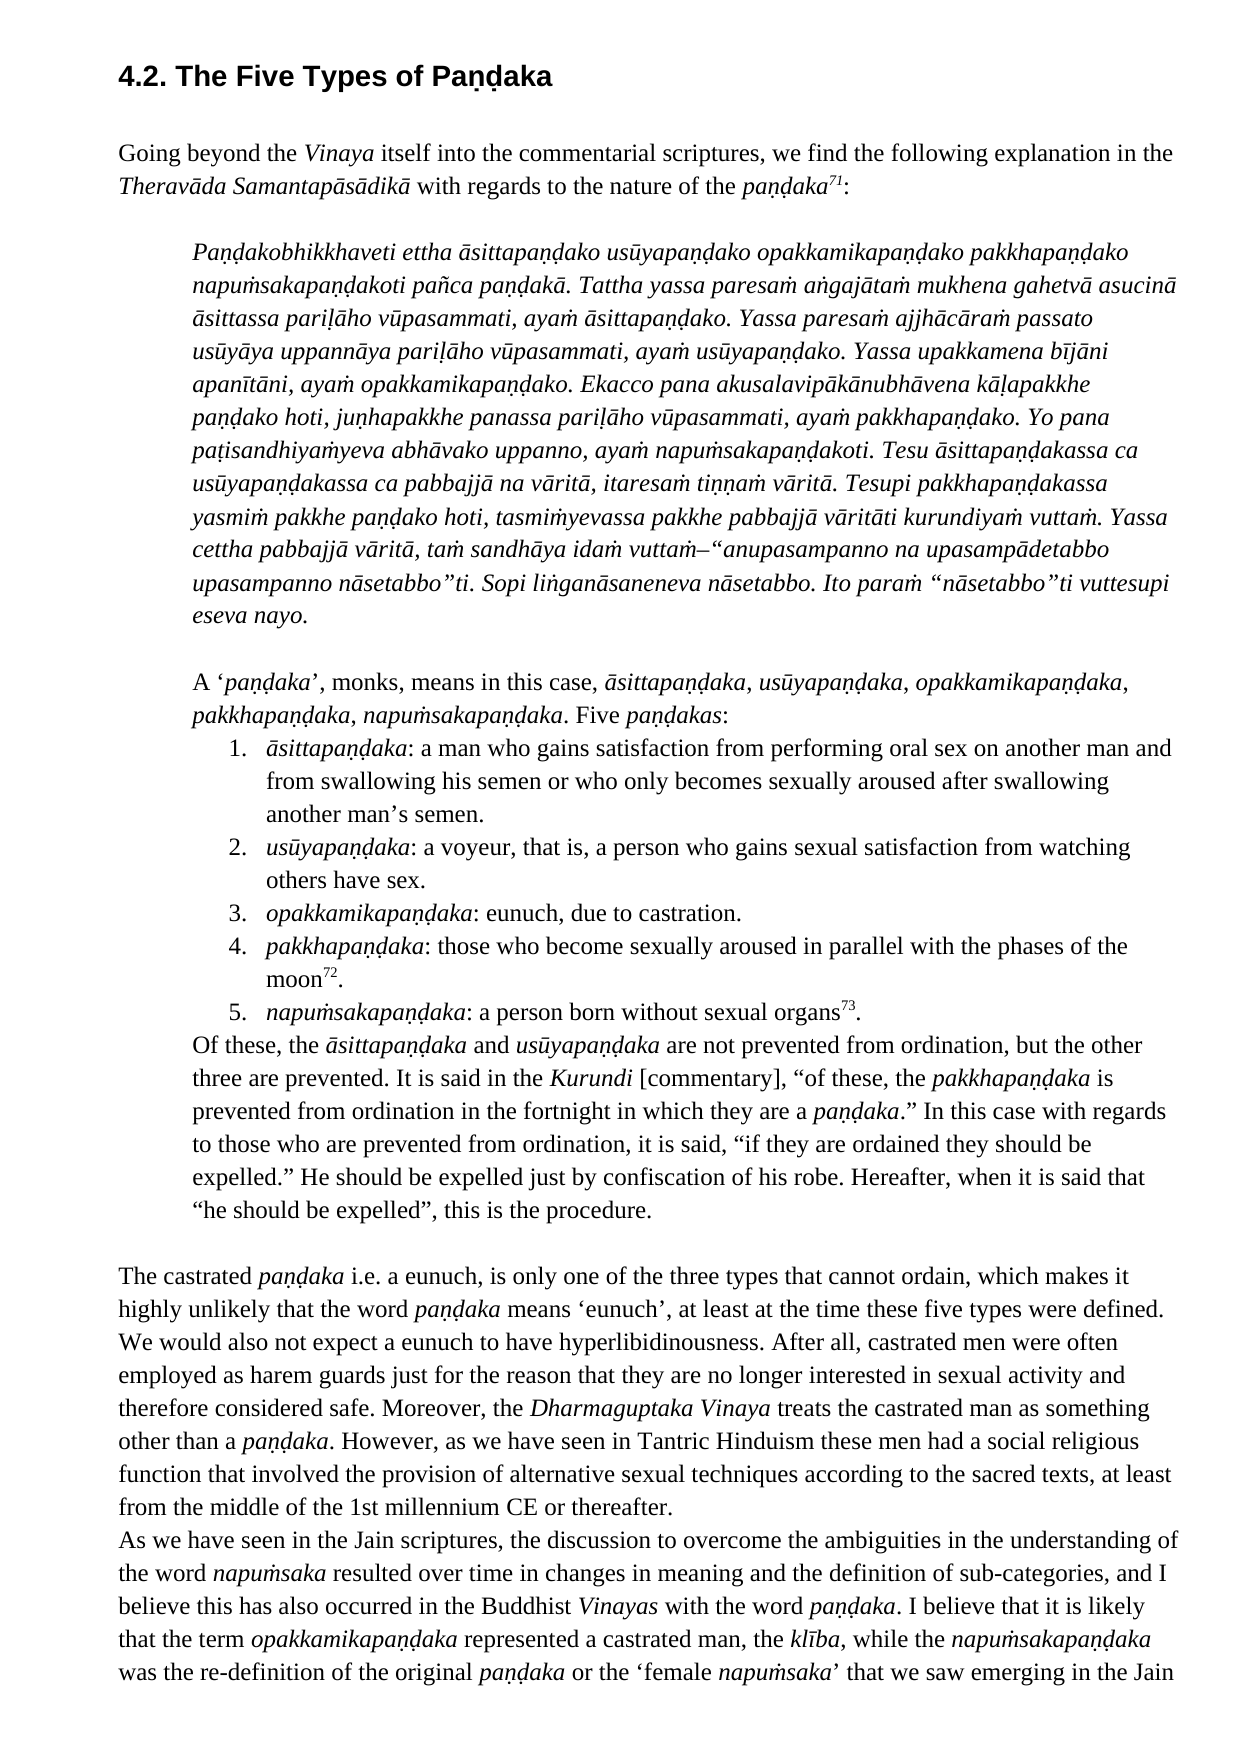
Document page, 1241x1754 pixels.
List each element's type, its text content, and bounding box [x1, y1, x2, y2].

list opakkamikapaṇḍaka: eunuch, due to castration. [228, 898, 1181, 927]
text Of these, the āsittapaṇḍaka and usūyapaṇḍaka are not prevented from ordination, but the other three are prevented. It is said in the Kurundi [commentary], “of these, the pakkhapaṇḍaka is prevented from ordination in the fortnight in which they are a paṇḍaka.” In this case with regards to those who are prevented from ordination, it is said, “if they are ordained they should be expelled.” He should be expelled just by confiscation of his robe. Hereafter, when it is said that “he should be expelled”, this is the procedure. [192, 1030, 1181, 1224]
list āsittapaṇḍaka: a man who gains satisfaction from performing oral sex on another man and from swallowing his semen or who only becomes sexually aroused after swallowing another man’s semen. [228, 733, 1181, 827]
list usūyapaṇḍaka: a voyeur, that is, a person who gains sexual satisfaction from watching others have sex. [228, 832, 1181, 893]
text As we have seen in the Jain scriptures, the discussion to overcome the ambiguities in the understanding of the word napuṁsaka resulted over time in changes in meaning and the definition of sub-categories, and I believe this has also occurred in the Buddhist Vinayas with the word paṇḍaka. I believe that it is likely that the term opakkamikapaṇḍaka represented a castrated man, the klība, while the napuṁsakapaṇḍaka was the re-definition of the original paṇḍaka or the ‘female napuṁsaka’ that we saw emerging in the Jain [118, 1525, 1181, 1686]
text A ‘paṇḍaka’, monks, means in this case, āsittapaṇḍaka, usūyapaṇḍaka, opakkamikapaṇḍaka, pakkhapaṇḍaka, napuṁsakapaṇḍaka. Five paṇḍakas: [192, 667, 1181, 728]
text Going beyond the Vinaya itself into the commentarial scriptures, we find the following explanation in the Theravāda Samantapāsādikā with regards to the nature of the paṇḍaka: [118, 138, 1181, 200]
list napuṁsakapaṇḍaka: a person born without sexual organs. [228, 997, 1181, 1026]
subtitle 4.2. The Five Types of Paṇḍaka [118, 59, 1181, 93]
text The castrated paṇḍaka i.e. a eunuch, is only one of the three types that cannot ordain, which makes it highly unlikely that the word paṇḍaka means ‘eunuch’, at least at the time these five types were defined. We would also not expect a eunuch to have hyperlibidinousness. After all, castrated men were often employed as harem guards just for the reason that they are no longer interested in sexual activity and therefore considered safe. Moreover, the Dharmaguptaka Vinaya treats the castrated man as something other than a paṇḍaka. However, as we have seen in Tantric Hinduism these men had a social religious function that involved the provision of alternative sexual techniques according to the sacred texts, at least from the middle of the 1st millennium CE or thereafter. [118, 1261, 1181, 1521]
list pakkhapaṇḍaka: those who become sexually aroused in parallel with the phases of the moon. [228, 931, 1181, 993]
text Paṇḍakobhikkhaveti ettha āsittapaṇḍako usūyapaṇḍako opakkamikapaṇḍako pakkhapaṇḍako napuṁsakapaṇḍakoti pañca paṇḍakā. Tattha yassa paresaṁ aṅgajātaṁ mukhena gahetvā asucinā āsittassa pariḷāho vūpasammati, ayaṁ āsittapaṇḍako. Yassa paresaṁ ajjhācāraṁ passato usūyāya uppannāya pariḷāho vūpasammati, ayaṁ usūyapaṇḍako. Yassa upakkamena bījāni apanītāni, ayaṁ opakkamikapaṇḍako. Ekacco pana akusalavipākānubhāvena kāḷapakkhe paṇḍako hoti, juṇhapakkhe panassa pariḷāho vūpasammati, ayaṁ pakkhapaṇḍako. Yo pana paṭisandhiyaṁyeva abhāvako uppanno, ayaṁ napuṁsakapaṇḍakoti. Tesu āsittapaṇḍakassa ca usūyapaṇḍakassa ca pabbajjā na vāritā, itaresaṁ tiṇṇaṁ vāritā. Tesupi pakkhapaṇḍakassa yasmiṁ pakkhe paṇḍako hoti, tasmiṁyevassa pakkhe pabbajjā vāritāti kurundiyaṁ vuttaṁ. Yassa cettha pabbajjā vāritā, taṁ sandhāya idaṁ vuttaṁ–“anupasampanno na upasampādetabbo upasampanno nāsetabbo”ti. Sopi liṅganāsaneneva nāsetabbo. Ito paraṁ “nāsetabbo”ti vuttesupi eseva nayo. [192, 237, 1181, 629]
